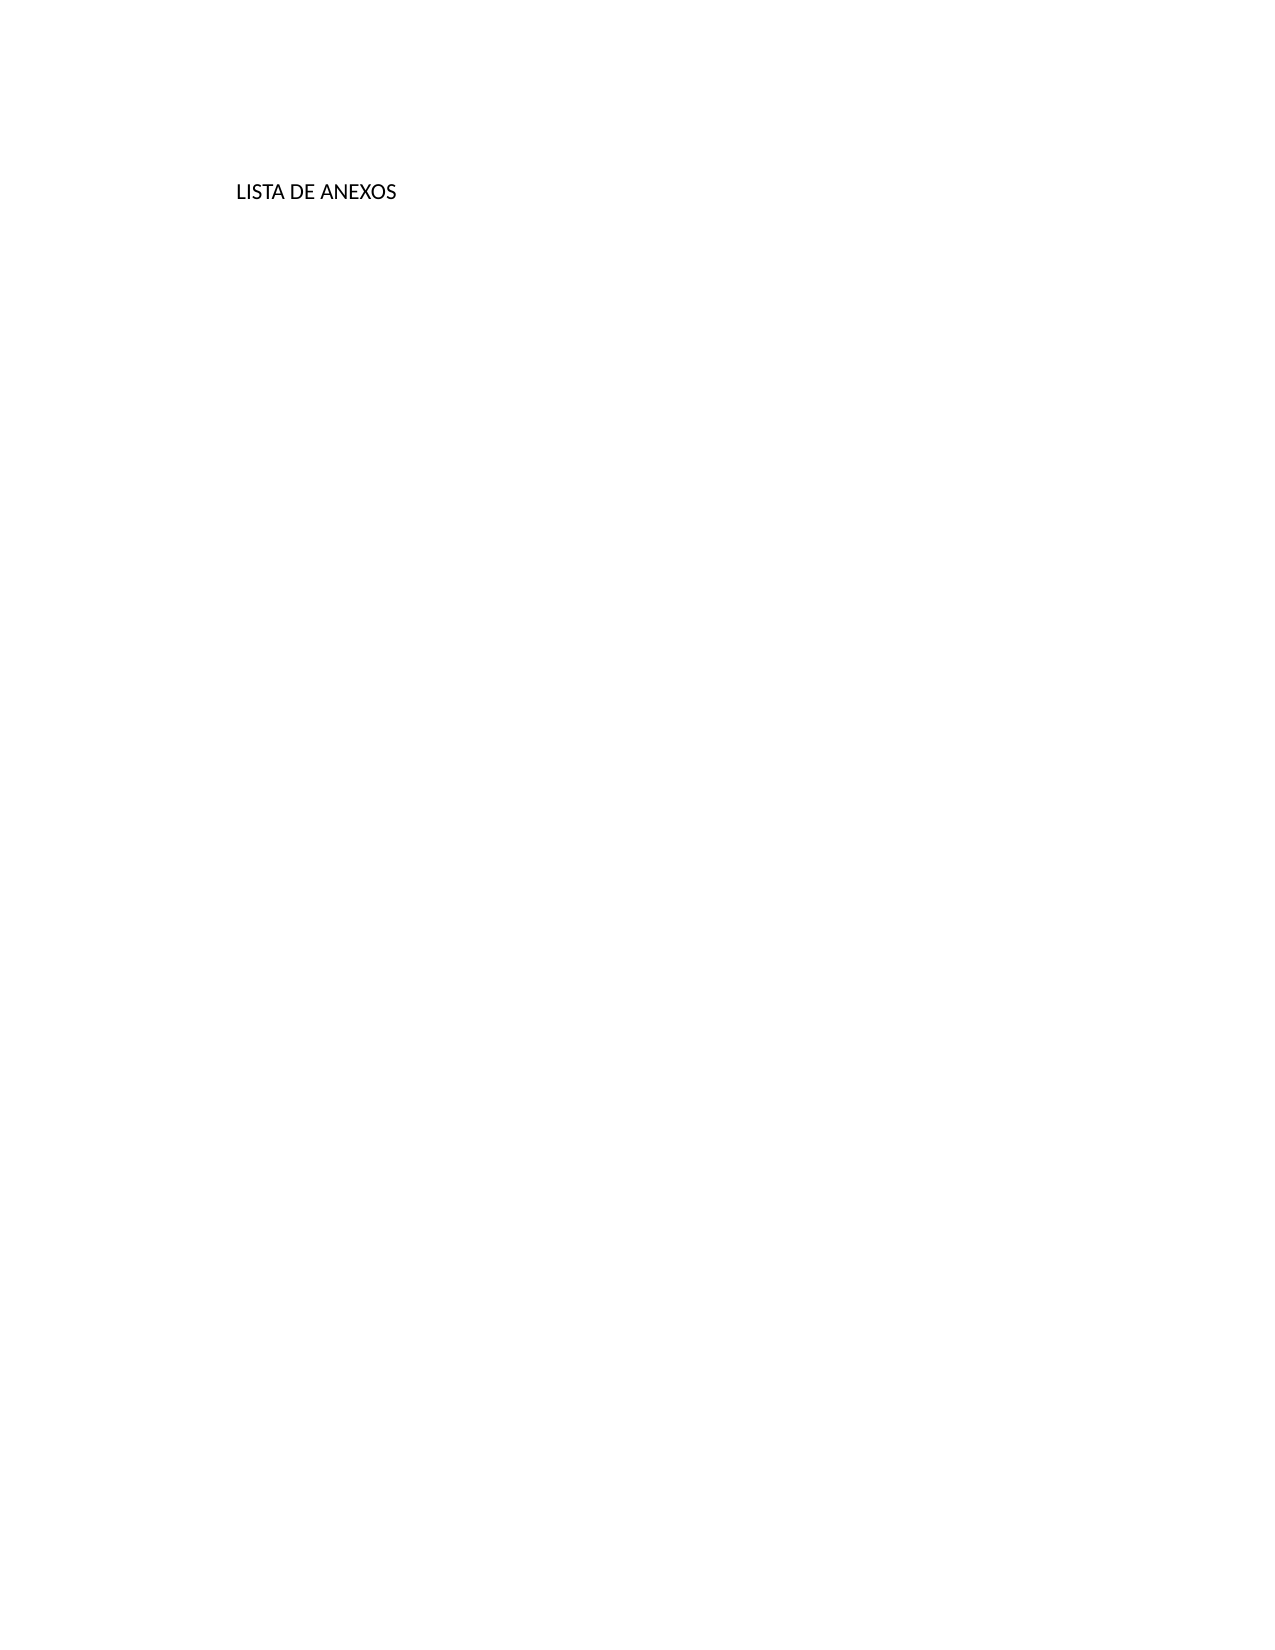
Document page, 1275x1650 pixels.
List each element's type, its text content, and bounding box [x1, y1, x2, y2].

text LISTA DE ANEXOS [236, 177, 1157, 205]
